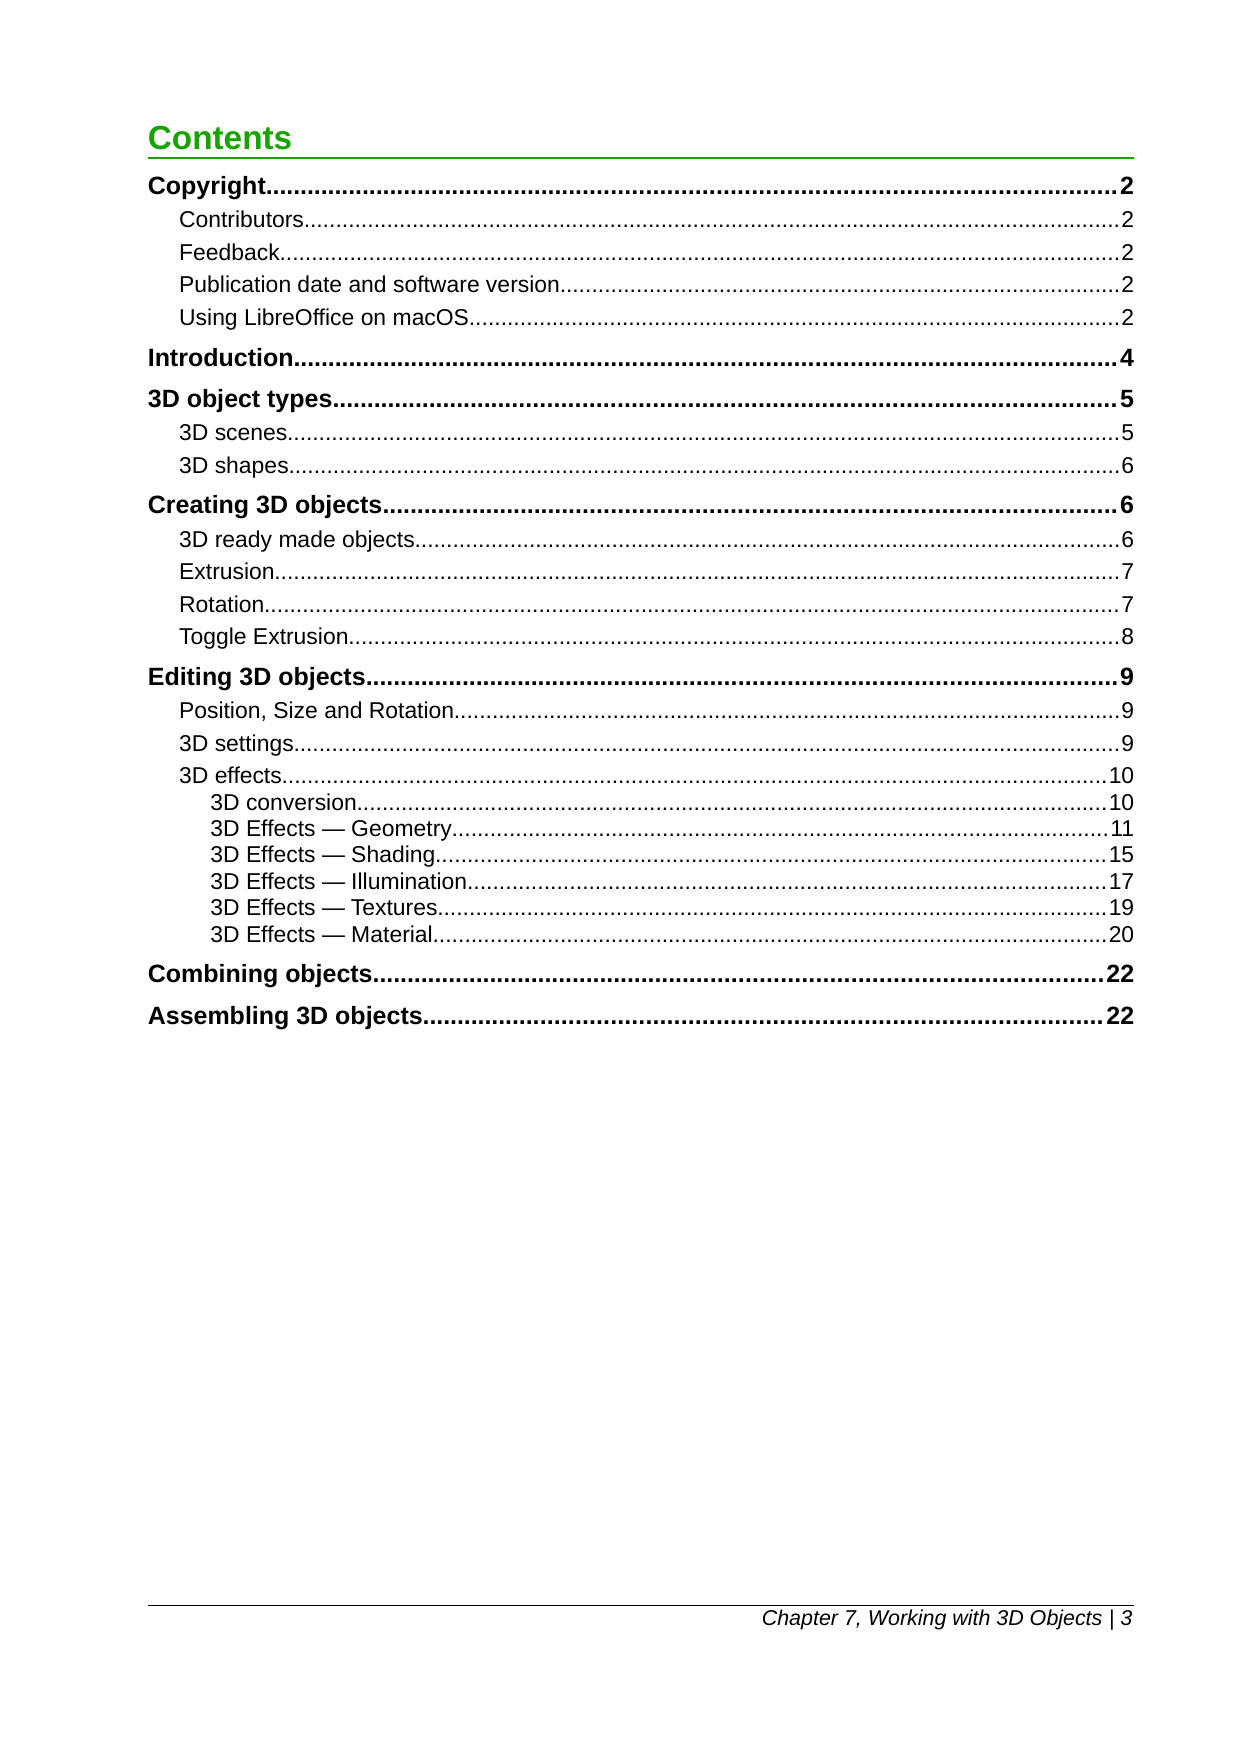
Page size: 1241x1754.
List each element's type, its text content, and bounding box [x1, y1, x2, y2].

text Extrusion 7 [179, 558, 1134, 584]
text 3D settings 9 [179, 730, 1134, 756]
text 3D shapes 6 [179, 452, 1134, 478]
text Copyright 2 [148, 171, 1134, 200]
subtitle Contents [148, 118, 1134, 157]
text 3D ready made objects 6 [179, 526, 1134, 552]
text Feedback 2 [179, 239, 1134, 265]
text 3D Effects — Illumination 17 [210, 868, 1134, 894]
text 3D conversion 10 [210, 789, 1134, 815]
text Contributors 2 [179, 206, 1134, 232]
text 3D effects 10 [179, 762, 1134, 789]
text Using LibreOffice on macOS 2 [179, 304, 1134, 330]
text 3D object types 5 [148, 384, 1134, 413]
text Editing 3D objects 9 [148, 662, 1134, 691]
text Rotation 7 [179, 591, 1134, 617]
text Toggle Extrusion 8 [179, 623, 1134, 650]
text 3D Effects — Textures 19 [210, 894, 1134, 921]
text Publication date and software version 2 [179, 271, 1134, 298]
text Creating 3D objects 6 [148, 491, 1134, 519]
text Position, Size and Rotation 9 [179, 697, 1134, 723]
text Introduction 4 [148, 343, 1134, 372]
text 3D scenes 5 [179, 419, 1134, 445]
text Assembling 3D objects 22 [148, 1001, 1134, 1029]
text 3D Effects — Geometry 11 [210, 815, 1134, 841]
text Combining objects 22 [148, 959, 1134, 988]
text 3D Effects — Shading 15 [210, 841, 1134, 868]
text 3D Effects — Material 20 [210, 921, 1134, 947]
